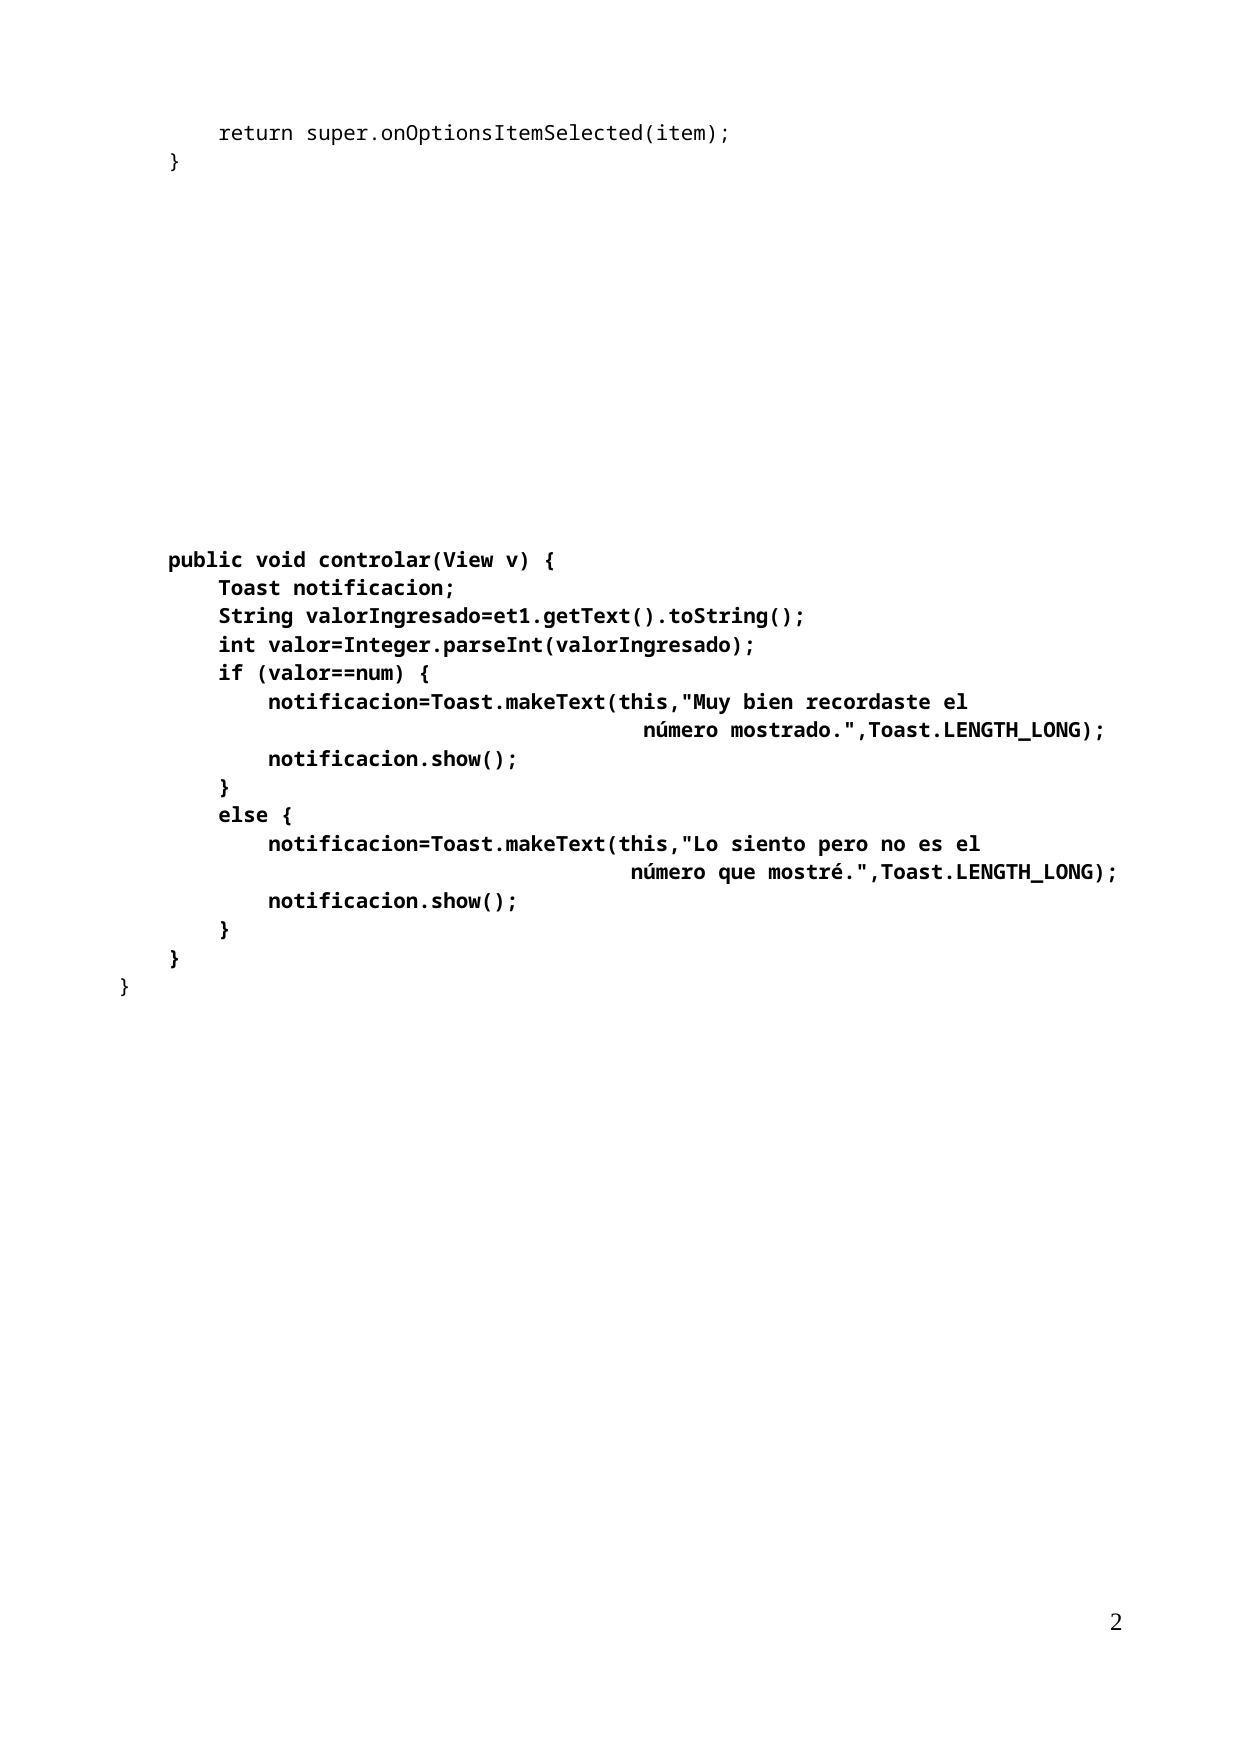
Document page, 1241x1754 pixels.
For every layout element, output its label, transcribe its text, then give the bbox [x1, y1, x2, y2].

text notificacion.show(); [118, 744, 1122, 772]
text número mostrado.",Toast.LENGTH_LONG); [118, 715, 1122, 744]
text } [118, 914, 1122, 943]
text public void controlar(View v) { [118, 545, 1122, 573]
text notificacion=Toast.makeText(this,"Lo siento pero no es el [118, 829, 1122, 857]
text } [118, 943, 1122, 971]
text if (valor==num) { [118, 658, 1122, 687]
text } [118, 971, 1122, 1000]
text } [118, 772, 1122, 801]
text } [118, 147, 1122, 175]
text notificacion.show(); [118, 886, 1122, 914]
text return super.onOptionsItemSelected(item); [118, 118, 1122, 147]
text Toast notificacion; [118, 573, 1122, 602]
text notificacion=Toast.makeText(this,"Muy bien recordaste el [118, 687, 1122, 715]
text String valorIngresado=et1.getText().toString(); [118, 602, 1122, 630]
text número que mostré.",Toast.LENGTH_LONG); [118, 857, 1122, 886]
text else { [118, 801, 1122, 829]
text int valor=Integer.parseInt(valorIngresado); [118, 630, 1122, 658]
